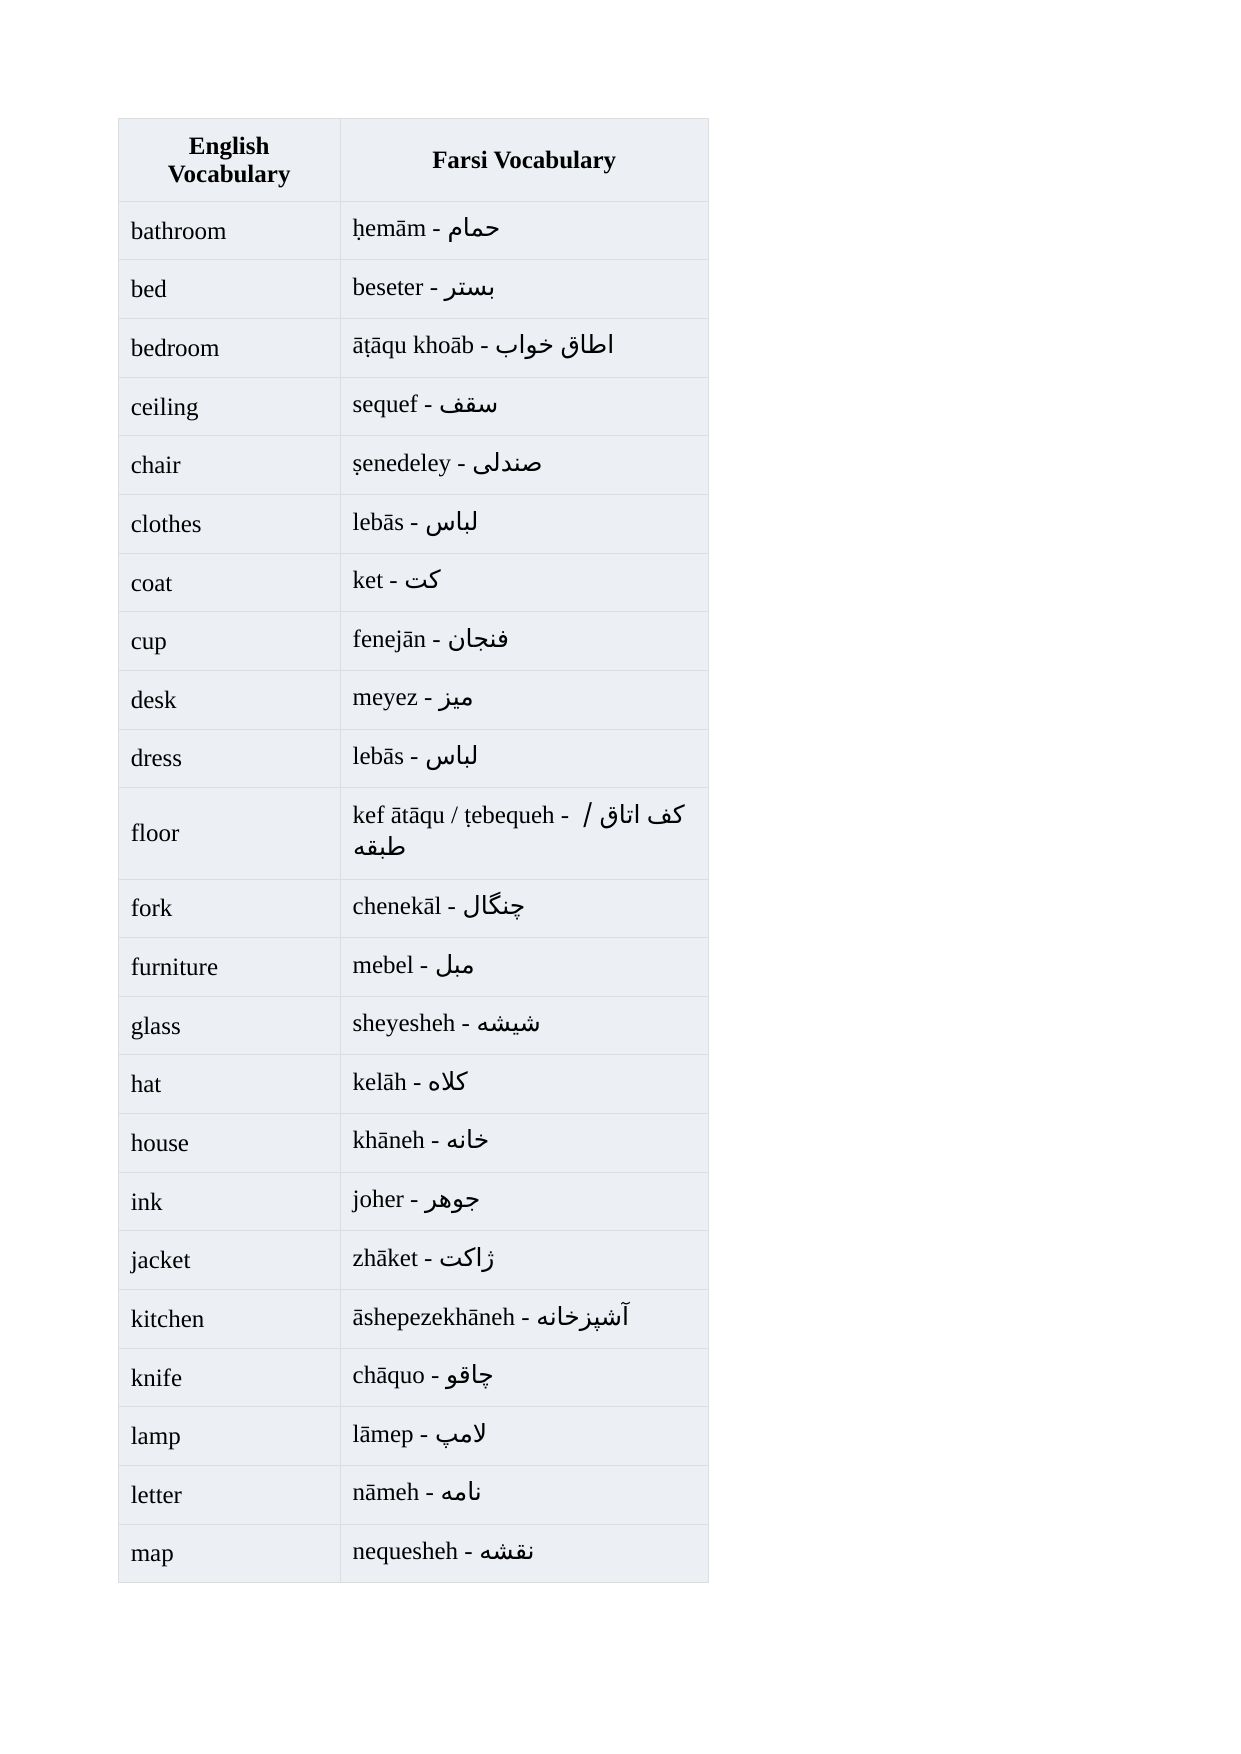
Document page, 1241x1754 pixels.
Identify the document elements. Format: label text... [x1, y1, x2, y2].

table_cell fork [119, 880, 340, 937]
table_cell lamp [119, 1407, 340, 1465]
table_cell chāquo - چاقو [341, 1349, 708, 1406]
table_cell āṭāqu khoāb - اطاق خواب [341, 319, 708, 377]
table_cell clothes [119, 495, 340, 553]
table_cell lebās - لباس [341, 730, 708, 787]
table_cell lebās - لباس [341, 495, 708, 553]
table_cell meyez - میز [341, 671, 708, 728]
table_cell ceiling [119, 378, 340, 435]
table_cell kef ātāqu / ṭebequeh - کف اتاق / طبقه [341, 788, 708, 878]
table_cell kitchen [119, 1290, 340, 1348]
table_cell joher - جوهر [341, 1173, 708, 1230]
table_cell beseter - بستر [341, 260, 708, 318]
table_cell hat [119, 1055, 340, 1113]
table_cell map [119, 1525, 340, 1582]
table_cell letter [119, 1466, 340, 1523]
table_cell desk [119, 671, 340, 728]
table_cell āshepezekhāneh - آشپزخانه [341, 1290, 708, 1348]
table_header Farsi Vocabulary [341, 119, 708, 201]
table_cell bathroom [119, 202, 340, 259]
table_cell bedroom [119, 319, 340, 377]
table_cell zhāket - ژاکت [341, 1231, 708, 1289]
table_cell mebel - مبل [341, 938, 708, 996]
table_cell glass [119, 997, 340, 1054]
table_cell chair [119, 436, 340, 494]
table_cell khāneh - خانه [341, 1114, 708, 1172]
table_cell ket - کت [341, 554, 708, 611]
table_cell sequef - سقف [341, 378, 708, 435]
table_cell furniture [119, 938, 340, 996]
table_cell kelāh - کلاه [341, 1055, 708, 1113]
table_cell bed [119, 260, 340, 318]
table_cell ṣenedeley - صندلی [341, 436, 708, 494]
table_cell cup [119, 612, 340, 670]
table_cell sheyesheh - شیشه [341, 997, 708, 1054]
table_cell coat [119, 554, 340, 611]
table_cell jacket [119, 1231, 340, 1289]
table_cell lāmep - لامپ [341, 1407, 708, 1465]
table_cell knife [119, 1349, 340, 1406]
table_cell ḥemām - حمام [341, 202, 708, 259]
table_cell ink [119, 1173, 340, 1230]
table_cell fenejān - فنجان [341, 612, 708, 670]
table_cell chenekāl - چنگال [341, 880, 708, 937]
table_cell floor [119, 788, 340, 878]
table_cell house [119, 1114, 340, 1172]
table_header English Vocabulary [119, 119, 340, 201]
table_cell nāmeh - نامه [341, 1466, 708, 1523]
table_cell nequesheh - نقشه [341, 1525, 708, 1582]
table_cell dress [119, 730, 340, 787]
